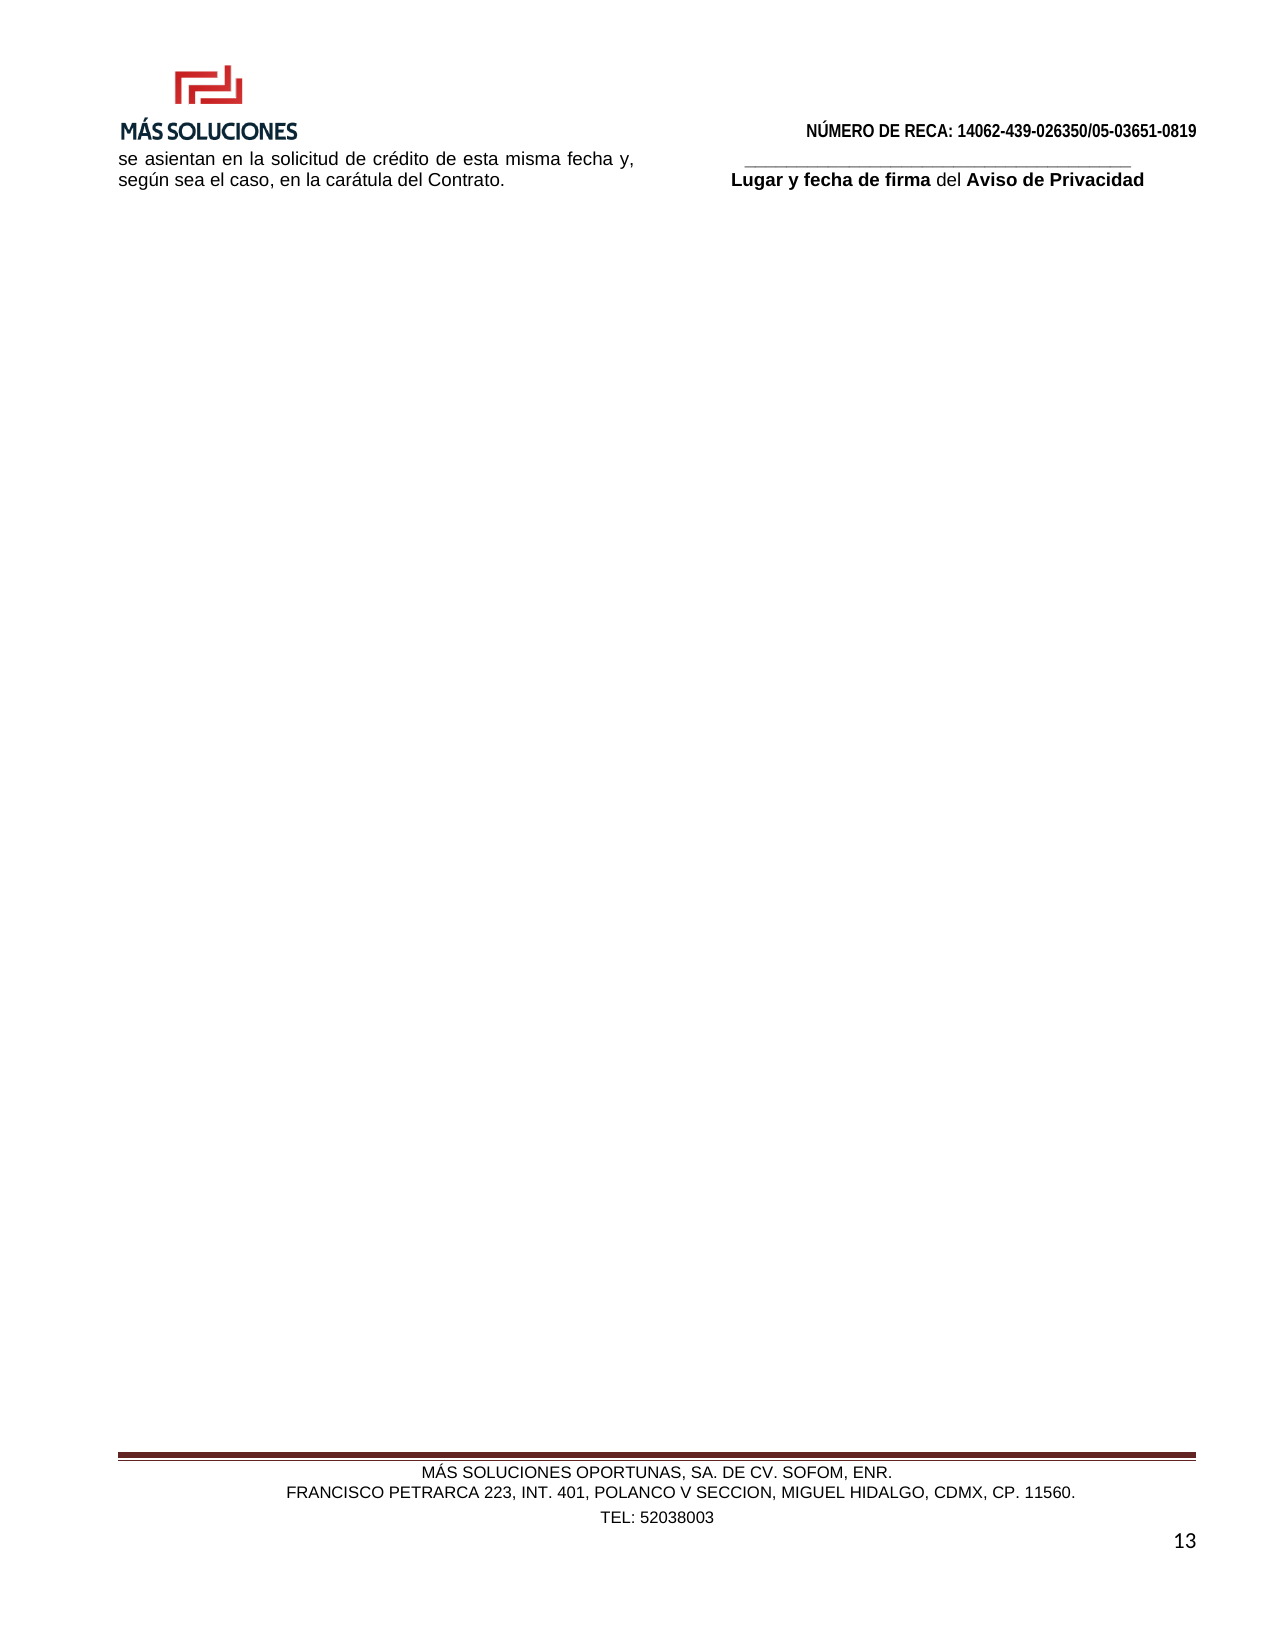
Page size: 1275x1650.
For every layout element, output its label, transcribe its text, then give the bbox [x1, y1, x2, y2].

text se asientan en la solicitud de crédito de esta misma fecha y, según sea el caso, en la carátula del Contrato. [118, 148, 635, 191]
text Lugar y fecha de firma del Aviso de Privacidad [679, 169, 1196, 191]
picture [115, 60, 302, 148]
text _____________________________________ [679, 148, 1196, 169]
